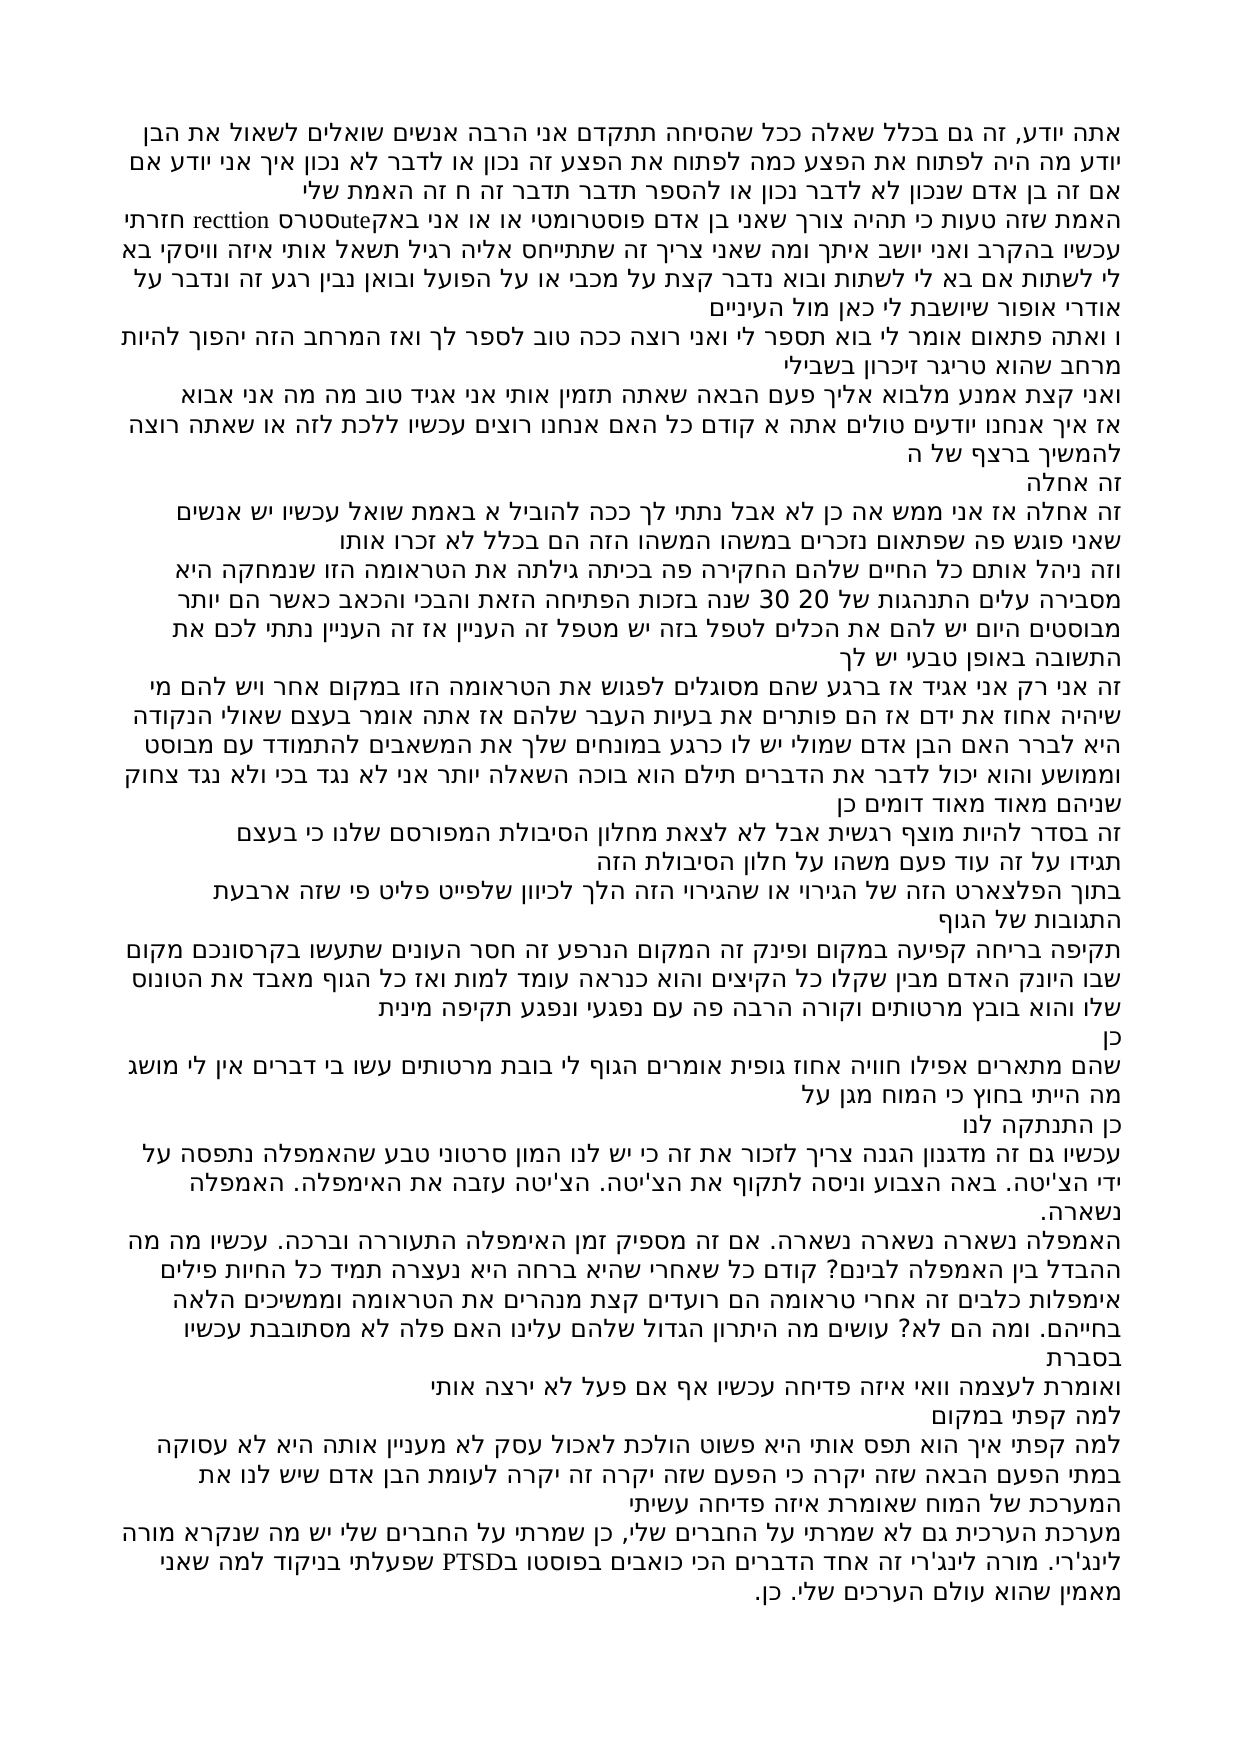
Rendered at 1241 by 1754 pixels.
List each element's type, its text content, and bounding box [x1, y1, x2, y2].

text זה אני רק אני אגיד אז ברגע שהם מסוגלים לפגוש את הטראומה הזו במקום אחר ויש להם מי שיהיה אחוז את ידם אז הם פותרים את בעיות העבר שלהם אז אתה אומר בעצם שאולי הנקודה היא לברר האם הבן אדם שמולי יש לו כרגע במונחים שלך את המשאבים להתמודד עם מבוסט וממושע והוא יכול לדבר את הדברים תילם הוא בוכה השאלה יותר אני לא נגד בכי ולא נגד צחוק שניהם מאוד מאוד דומים כן [118, 672, 1122, 818]
text עכשיו גם זה מדגנון הגנה צריך לזכור את זה כי יש לנו המון סרטוני טבע שהאמפלה נתפסה על ידי הצ'יטה. באה הצבוע וניסה לתקוף את הצ'יטה. הצ'יטה עזבה את האימפלה. האמפלה נשארה. [118, 1139, 1122, 1227]
text זה בסדר להיות מוצף רגשית אבל לא לצאת מחלון הסיבולת המפורסם שלנו כי בעצם [118, 818, 1122, 847]
text תקיפה בריחה קפיעה במקום ופינק זה המקום הנרפע זה חסר העונים שתעשו בקרסונכם מקום שבו היונק האדם מבין שקלו כל הקיצים והוא כנראה עומד למות ואז כל הגוף מאבד את הטונוס שלו והוא בובץ מרטותים וקורה הרבה פה עם נפגעי ונפגע תקיפה מינית [118, 935, 1122, 1022]
text שהם מתארים אפילו חוויה אחוז גופית אומרים הגוף לי בובת מרטותים עשו בי דברים אין לי מושג מה הייתי בחוץ כי המוח מגן על [118, 1052, 1122, 1110]
text ואומרת לעצמה וואי איזה פדיחה עכשיו אף אם פעל לא ירצה אותי [118, 1372, 1122, 1402]
text תגידו על זה עוד פעם משהו על חלון הסיבולת הזה [118, 847, 1122, 877]
text כן [118, 1022, 1122, 1052]
text כן התנתקה לנו [118, 1110, 1122, 1139]
text בתוך הפלצארט הזה של הגירוי או שהגירוי הזה הלך לכיוון שלפייט פליט פי שזה ארבעת התגובות של הגוף [118, 877, 1122, 935]
text ואני קצת אמנע מלבוא אליך פעם הבאה שאתה תזמין אותי אני אגיד טוב מה מה אני אבוא [118, 381, 1122, 410]
text מערכת הערכית גם לא שמרתי על החברים שלי, כן שמרתי על החברים שלי יש מה שנקרא מורה לינג'רי. מורה לינג'רי זה אחד הדברים הכי כואבים בפוסטו בPTSD שפעלתי בניקוד למה שאני מאמין שהוא עולם הערכים שלי. כן. [118, 1518, 1122, 1606]
text האמת שזה טעות כי תהיה צורך שאני בן אדם פוסטרומטי או או אני באקuteסטרס recttion חזרתי עכשיו בהקרב ואני יושב איתך ומה שאני צריך זה שתתייחס אליה רגיל תשאל אותי איזה וויסקי בא לי לשתות אם בא לי לשתות ובוא נדבר קצת על מכבי או על הפועל ובואן נבין רגע זה ונדבר על אודרי אופור שיושבת לי כאן מול העיניים [118, 206, 1122, 322]
text זה אחלה אז אני ממש אה כן לא אבל נתתי לך ככה להוביל א באמת שואל עכשיו יש אנשים שאני פוגש פה שפתאום נזכרים במשהו המשהו הזה הם בכלל לא זכרו אותו [118, 497, 1122, 556]
text אז איך אנחנו יודעים טולים אתה א קודם כל האם אנחנו רוצים עכשיו ללכת לזה או שאתה רוצה להמשיך ברצף של ה [118, 410, 1122, 468]
text למה קפתי במקום [118, 1402, 1122, 1431]
text ו ואתה פתאום אומר לי בוא תספר לי ואני רוצה ככה טוב לספר לך ואז המרחב הזה יהפוך להיות מרחב שהוא טריגר זיכרון בשבילי [118, 322, 1122, 381]
text וזה ניהל אותם כל החיים שלהם החקירה פה בכיתה גילתה את הטראומה הזו שנמחקה היא מסבירה עלים התנהגות של 20 30 שנה בזכות הפתיחה הזאת והבכי והכאב כאשר הם יותר מבוסטים היום יש להם את הכלים לטפל בזה יש מטפל זה העניין אז זה העניין נתתי לכם את התשובה באופן טבעי יש לך [118, 556, 1122, 672]
text האמפלה נשארה נשארה נשארה. אם זה מספיק זמן האימפלה התעוררה וברכה. עכשיו מה מה ההבדל בין האמפלה לבינם? קודם כל שאחרי שהיא ברחה היא נעצרה תמיד כל החיות פילים אימפלות כלבים זה אחרי טראומה הם רועדים קצת מנהרים את הטראומה וממשיכים הלאה בחייהם. ומה הם לא? עושים מה היתרון הגדול שלהם עלינו האם פלה לא מסתובבת עכשיו בסברת [118, 1227, 1122, 1372]
text אתה יודע, זה גם בכלל שאלה ככל שהסיחה תתקדם אני הרבה אנשים שואלים לשאול את הבן יודע מה היה לפתוח את הפצע כמה לפתוח את הפצע זה נכון או לדבר לא נכון איך אני יודע אם אם זה בן אדם שנכון לא לדבר נכון או להספר תדבר תדבר זה ח זה האמת שלי [118, 118, 1122, 206]
text למה קפתי איך הוא תפס אותי היא פשוט הולכת לאכול עסק לא מעניין אותה היא לא עסוקה במתי הפעם הבאה שזה יקרה כי הפעם שזה יקרה זה יקרה לעומת הבן אדם שיש לנו את המערכת של המוח שאומרת איזה פדיחה עשיתי [118, 1431, 1122, 1518]
text זה אחלה [118, 468, 1122, 497]
